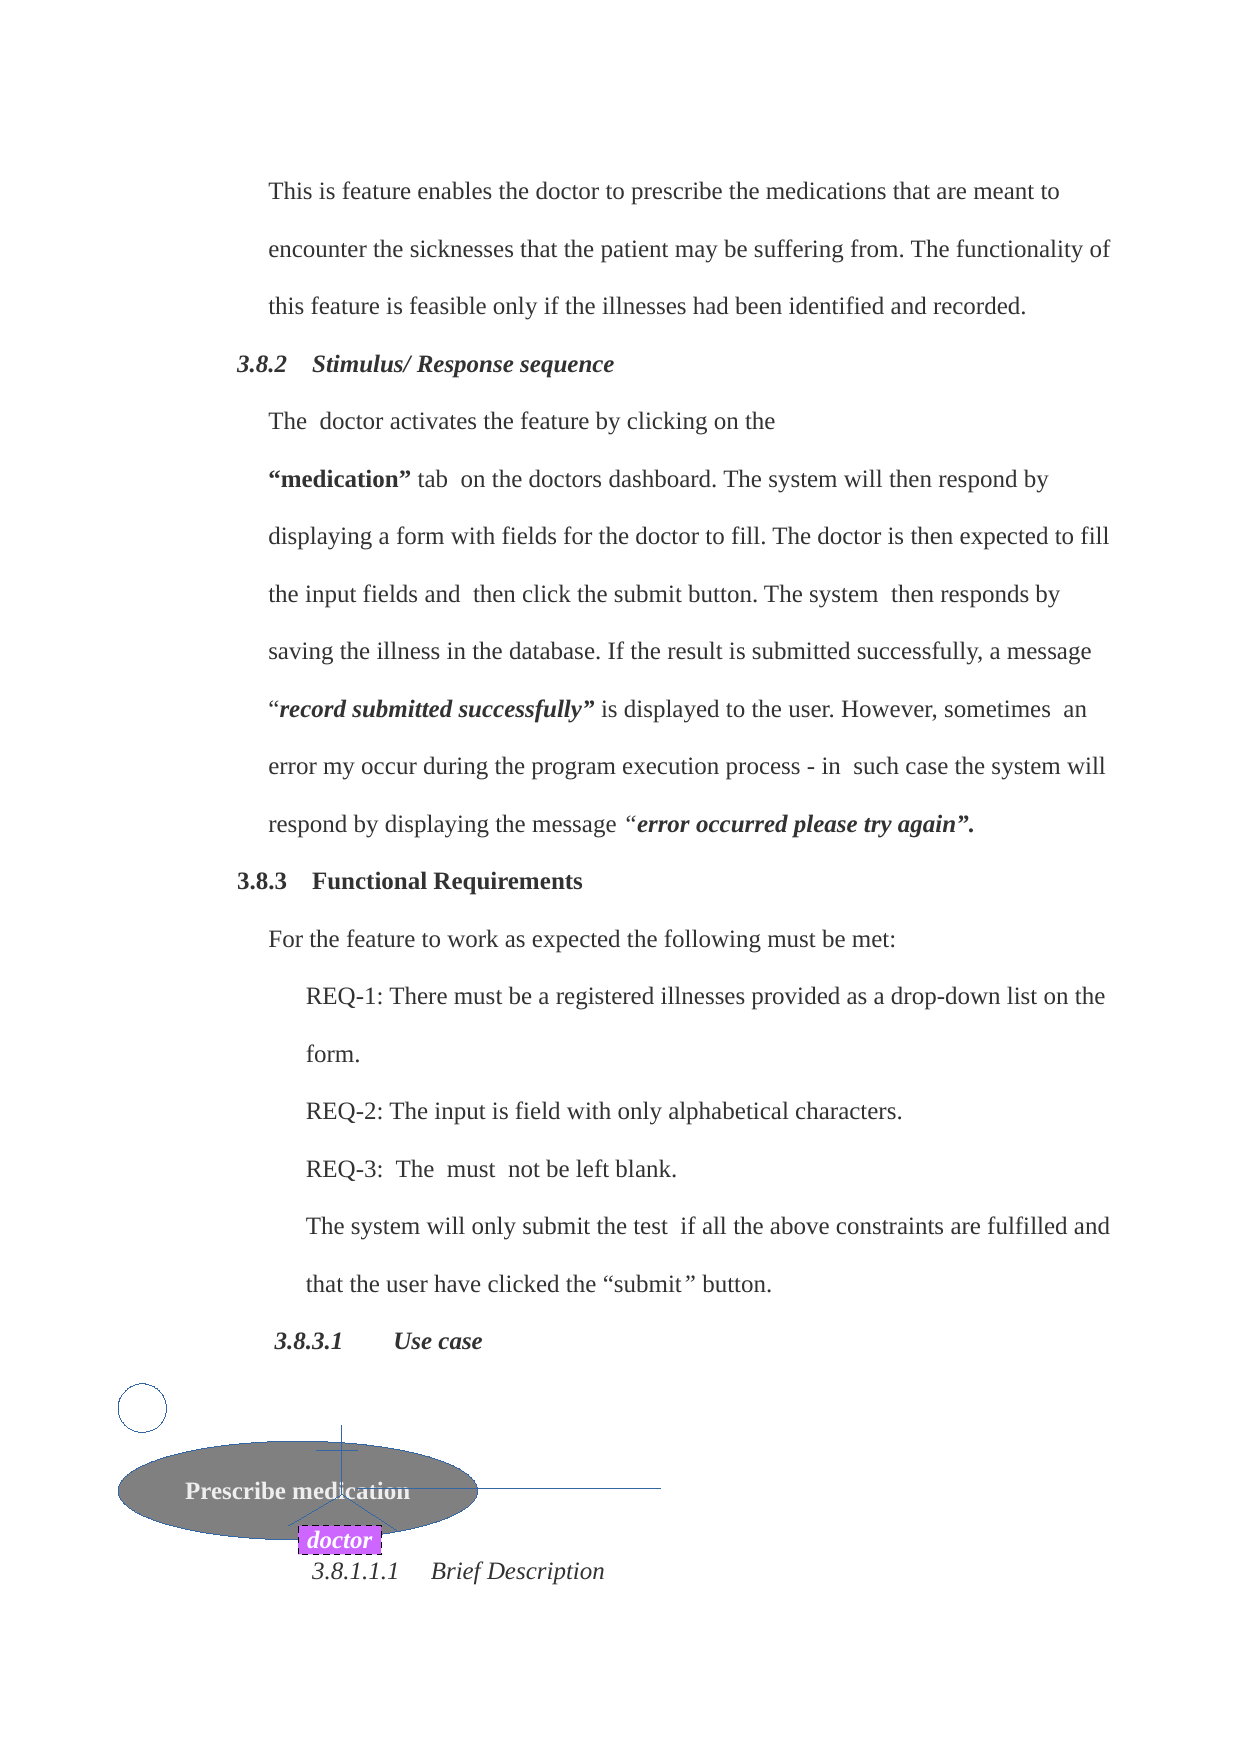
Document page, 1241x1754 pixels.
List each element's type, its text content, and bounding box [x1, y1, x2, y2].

list This is feature enables the doctor to prescribe the medications that are meant to encounter the sicknesses that the patient may be suffering from. The functionality of this feature is feasible only if the illnesses had been identified and recorded. [231, 176, 1122, 320]
list REQ-1: There must be a registered illnesses provided as a drop-down list on the form. [268, 981, 1122, 1068]
list The system will only submit the test if all the above constraints are fulfilled and that the user have clicked the “submit” button. [268, 1211, 1122, 1298]
list For the feature to work as expected the following must be met: [231, 924, 1122, 953]
list Stimulus/ Response sequence [231, 349, 1122, 378]
list Brief Description [306, 1556, 1122, 1585]
list The doctor activates the feature by clicking on the “medication” tab on the doctors dashboard. The system will then respond by displaying a form with fields for the doctor to fill. The doctor is then expected to fill the input fields and then click the submit button. The system then responds by saving the illness in the database. If the result is submitted successfully, a message “record submitted successfully” is displayed to the user. However, sometimes an error my occur during the program execution process - in such case the system will respond by displaying the message “error occurred please try again”. [231, 406, 1122, 838]
list REQ-3: The must not be left blank. [268, 1154, 1122, 1183]
list REQ-2: The input is field with only alphabetical characters. [268, 1096, 1122, 1125]
list Use case [268, 1326, 1122, 1355]
list Functional Requirements [231, 866, 1122, 895]
